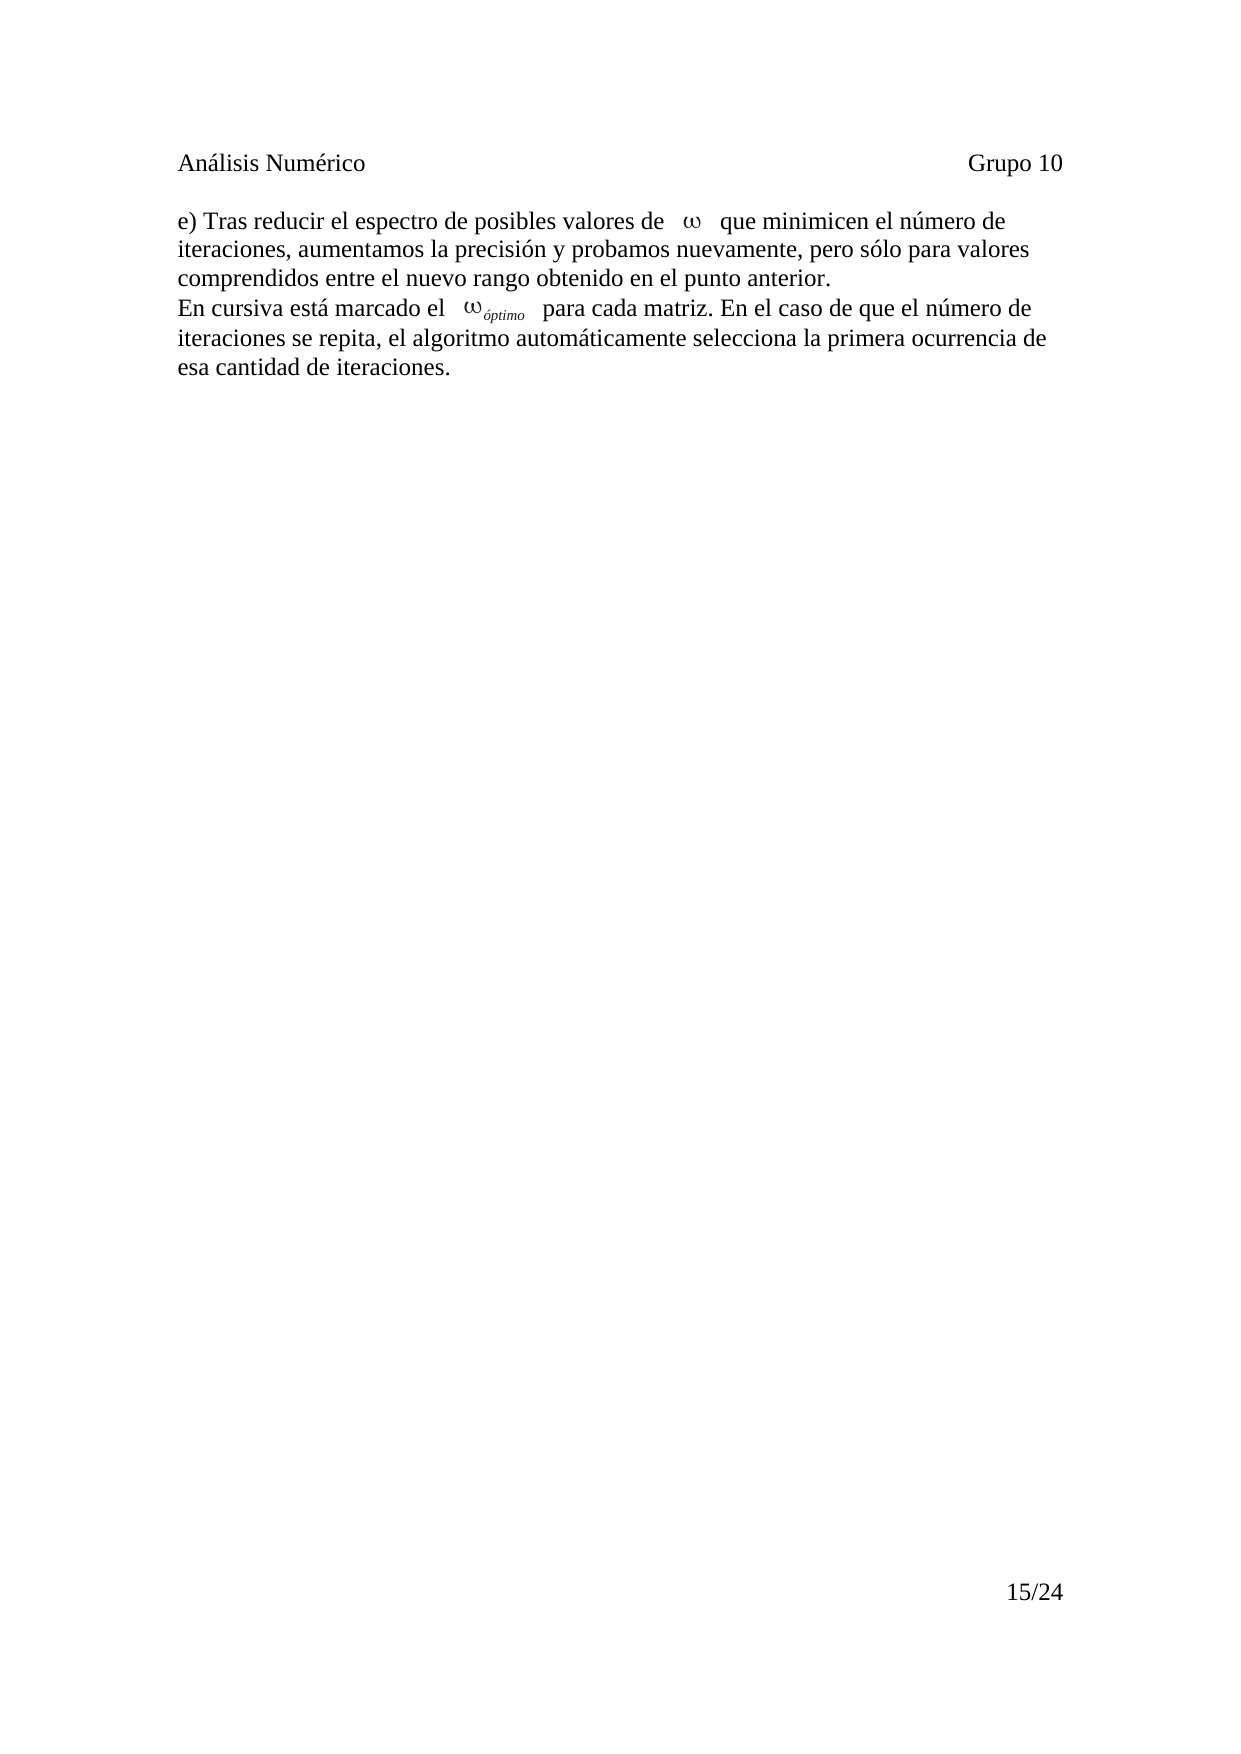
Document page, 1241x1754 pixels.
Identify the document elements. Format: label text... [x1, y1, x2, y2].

text e) Tras reducir el espectro de posibles valores deque minimicen el número de iteraciones, aumentamos la precisión y probamos nuevamente, pero sólo para valores comprendidos entre el nuevo rango obtenido en el punto anterior. [177, 206, 1063, 292]
text En cursiva está marcado elpara cada matriz. En el caso de que el número de iteraciones se repita, el algoritmo automáticamente selecciona la primera ocurrencia de esa cantidad de iteraciones. [177, 292, 1063, 381]
